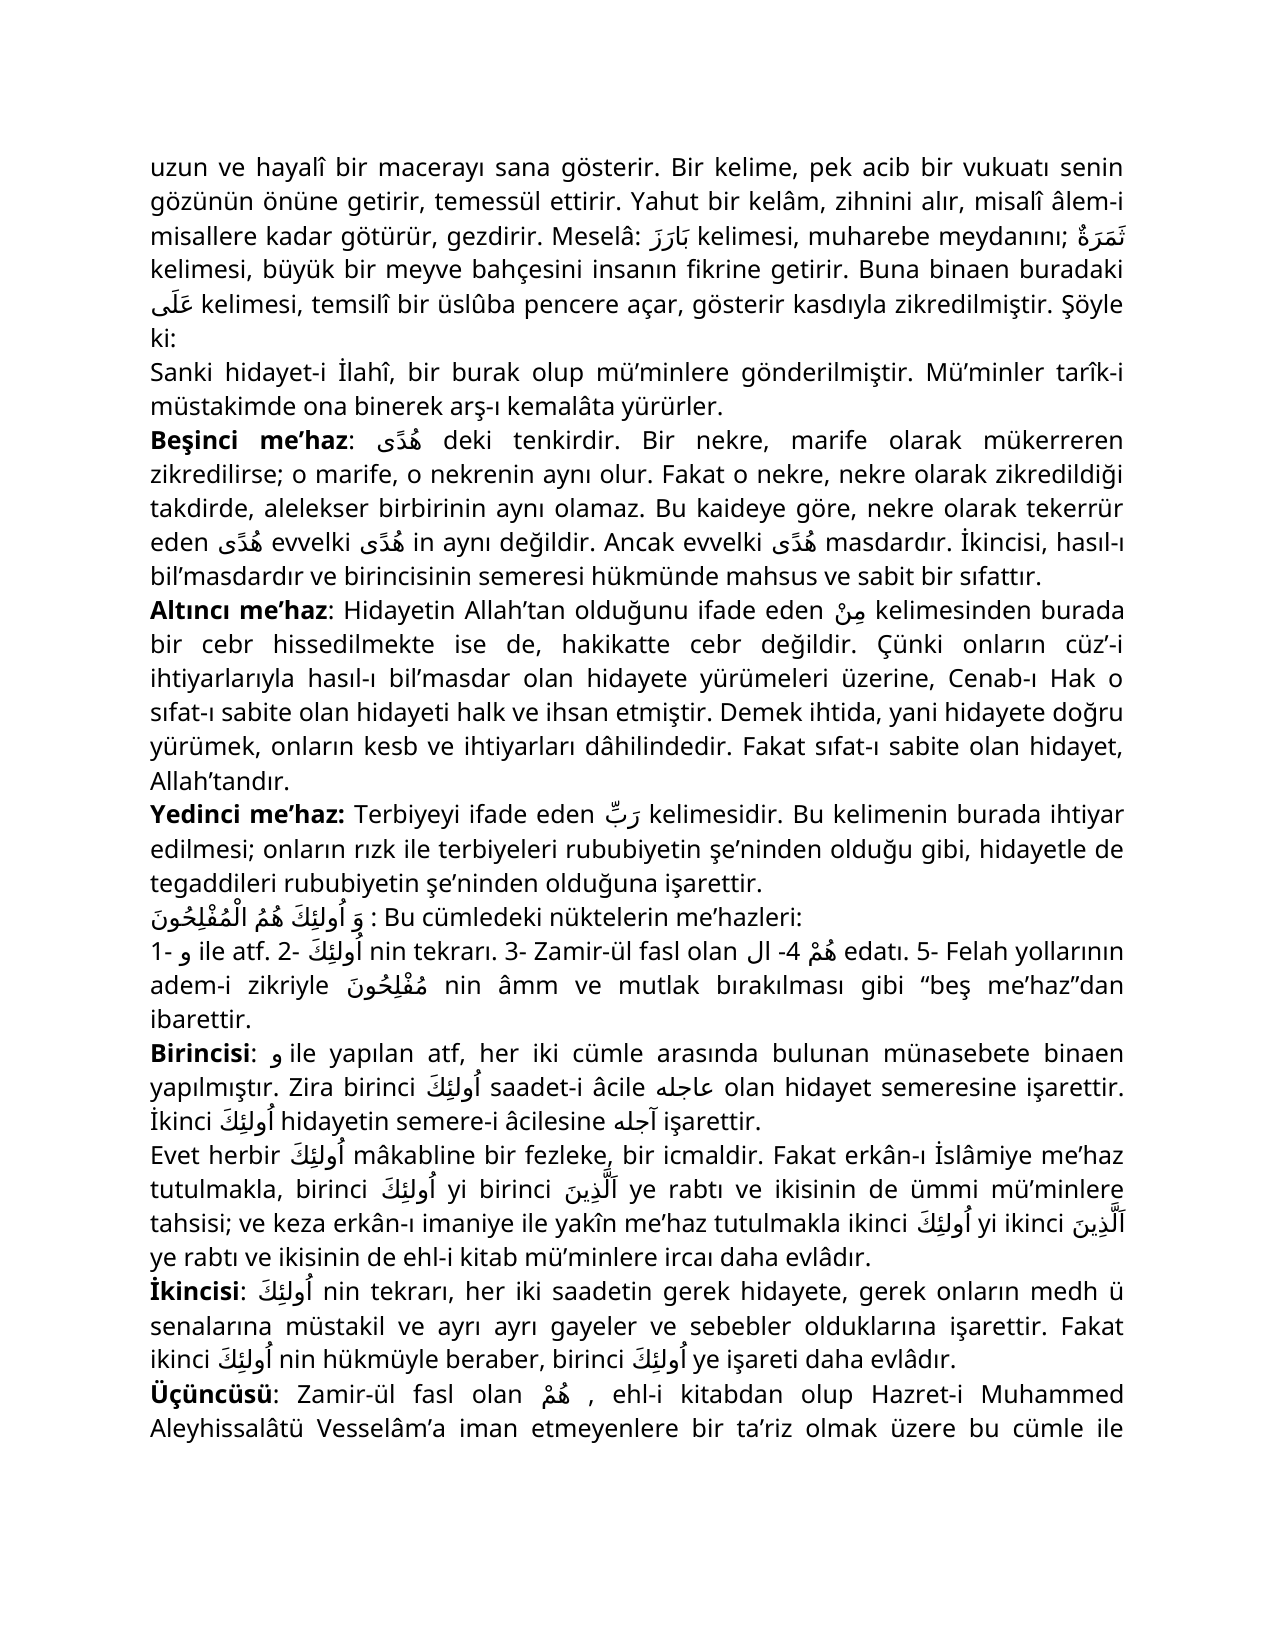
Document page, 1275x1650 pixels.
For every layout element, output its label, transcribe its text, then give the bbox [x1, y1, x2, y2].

text Yedinci me’haz: Terbiyeyi ifade eden رَبِّ kelimesidir. Bu kelimenin burada ihtiyar edilmesi; onların rızk ile terbiyeleri rububiyetin şe’ninden olduğu gibi, hidayetle de tegaddileri rububiyetin şe’ninden olduğuna işarettir. [150, 797, 1125, 899]
text 1- و ile atf. 2- اُولئِكَ nin tekrarı. 3- Zamir-ül fasl olan هُمْ 4- ال edatı. 5- Felah yollarının adem-i zikriyle مُفْلِحُونَ nin âmm ve mutlak bırakılması gibi “beş me’haz”dan ibarettir. [150, 933, 1125, 1036]
text Birincisi: و ile yapılan atf, her iki cümle arasında bulunan münasebete binaen yapılmıştır. Zira birinci اُولئِكَ saadet-i âcile عاجله olan hidayet semeresine işarettir. İkinci اُولئِكَ hidayetin semere-i âcilesine آجله işarettir. [150, 1036, 1125, 1138]
text Altıncı me’haz: Hidayetin Allah’tan olduğunu ifade eden مِنْ kelimesinden burada bir cebr hissedilmekte ise de, hakikatte cebr değildir. Çünki onların cüz’-i ihtiyarlarıyla hasıl-ı bil’masdar olan hidayete yürümeleri üzerine, Cenab-ı Hak o sıfat-ı sabite olan hidayeti halk ve ihsan etmiştir. Demek ihtida, yani hidayete doğru yürümek, onların kesb ve ihtiyarları dâhilindedir. Fakat sıfat-ı sabite olan hidayet, Allah’tandır. [150, 593, 1125, 797]
text Arkadaş! Eşya ve şeyler arasında öyle münasebetler vardır ki; onları âyine gibi yapıyor. Herbirisi, ötekisini gösteriyor. Birisine bakıldığı zaman, ötekisi görünür. Meselâ: Bir parça cam, büyük bir sahrayı gösterdiği gibi, bazan olur ki; bir kelime, uzun ve hayalî bir macerayı sana gösterir. Bir kelime, pek acib bir vukuatı senin gözünün önüne getirir, temessül ettirir. Yahut bir kelâm, zihnini alır, misalî âlem-i misallere kadar götürür, gezdirir. Meselâ: بَارَزَ kelimesi, muharebe meydanını; ثَمَرَةٌ kelimesi, büyük bir meyve bahçesini insanın fikrine getirir. Buna binaen buradaki عَلَى kelimesi, temsilî bir üslûba pencere açar, gösterir kasdıyla zikredilmiştir. Şöyle ki: [150, 150, 1125, 354]
text Sanki hidayet-i İlahî, bir burak olup mü’minlere gönderilmiştir. Mü’minler tarîk-i müstakimde ona binerek arş-ı kemalâta yürürler. [150, 354, 1125, 422]
text وَ اُولئِكَ هُمُ الْمُفْلِحُونَ : Bu cümledeki nüktelerin me’hazleri: [150, 899, 1125, 933]
text Üçüncüsü: Zamir-ül fasl olan هُمْ , ehl-i kitabdan olup Hazret-i Muhammed Aleyhissalâtü Vesselâm’a iman etmeyenlere bir ta’riz olmak üzere bu cümle ile yapılan hasrı te’kid etmek ile beraber, güzel bir nükteyi tazammun etmiştir. Şöyle ki: [150, 1376, 1125, 1444]
text Beşinci me’haz: هُدًى deki tenkirdir. Bir nekre, marife olarak mükerreren zikredilirse; o marife, o nekrenin aynı olur. Fakat o nekre, nekre olarak zikredildiği takdirde, alelekser birbirinin aynı olamaz. Bu kaideye göre, nekre olarak tekerrür eden هُدًى evvelki هُدًى in aynı değildir. Ancak evvelki هُدًى masdardır. İkincisi, hasıl-ı bil’masdardır ve birincisinin semeresi hükmünde mahsus ve sabit bir sıfattır. [150, 422, 1125, 593]
text İkincisi: اُولئِكَ nin tekrarı, her iki saadetin gerek hidayete, gerek onların medh ü senalarına müstakil ve ayrı ayrı gayeler ve sebebler olduklarına işarettir. Fakat ikinci اُولئِكَ nin hükmüyle beraber, birinci اُولئِكَ ye işareti daha evlâdır. [150, 1274, 1125, 1376]
text Evet herbir اُولئِكَ mâkabline bir fezleke, bir icmaldir. Fakat erkân-ı İslâmiye me’haz tutulmakla, birinci اُولئِكَ yi birinci اَلَّذِينَ ye rabtı ve ikisinin de ümmi mü’minlere tahsisi; ve keza erkân-ı imaniye ile yakîn me’haz tutulmakla ikinci اُولئِكَ yi ikinci اَلَّذِينَ ye rabtı ve ikisinin de ehl-i kitab mü’minlere ircaı daha evlâdır. [150, 1138, 1125, 1274]
